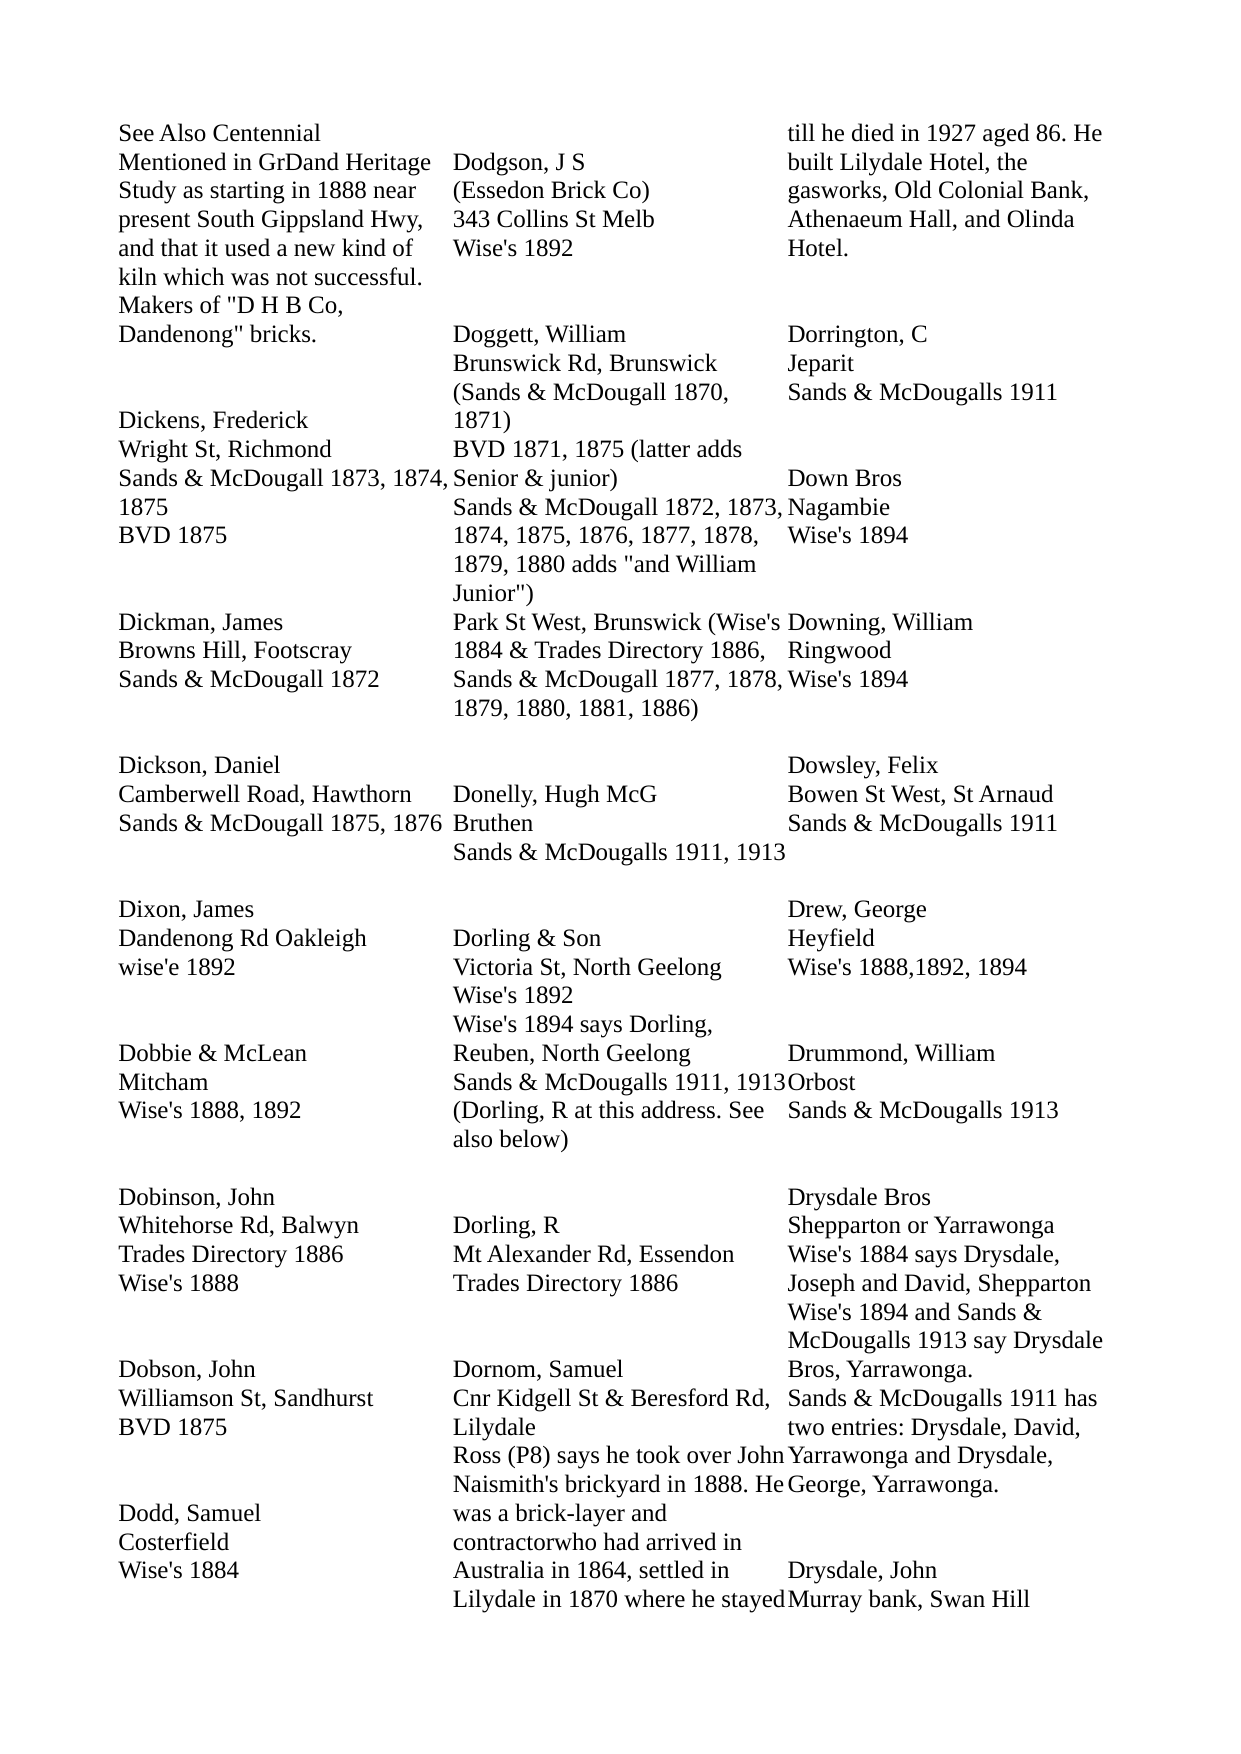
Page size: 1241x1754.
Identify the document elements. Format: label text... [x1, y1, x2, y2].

text Dickman, James [118, 607, 453, 636]
text Sands & McDougall 1872, 1873, 1874, 1875, 1876, 1877, 1878, 1879, 1880 adds "and William Junior") [453, 492, 787, 607]
text Bruthen [453, 808, 787, 837]
text See Also Centennial [118, 118, 453, 147]
text Dixon, James [118, 894, 453, 923]
text Sands & McDougall 1873, 1874, 1875 [118, 463, 453, 521]
text Camberwell Road, Hawthorn [118, 779, 453, 808]
text Wright St, Richmond [118, 434, 453, 463]
text Sands & McDougalls 1911, 1913 (Dorling, R at this address. See also below) [453, 1067, 787, 1153]
text Dodd, Samuel [118, 1498, 453, 1527]
text Dobinson, John [118, 1182, 453, 1211]
text Whitehorse Rd, Balwyn [118, 1211, 453, 1239]
text Wise's 1888 [118, 1268, 453, 1297]
text Sands & McDougall 1875, 1876 [118, 808, 453, 837]
text Costerfield [118, 1527, 453, 1556]
text Dornom, Samuel [453, 1354, 787, 1383]
text Drysdale, John [787, 1556, 1122, 1584]
text Dorling, R [453, 1211, 787, 1239]
text Bowen St West, St Arnaud [787, 779, 1122, 808]
text Cnr Kidgell St & Beresford Rd, Lilydale [453, 1383, 787, 1441]
text Dowsley, Felix [787, 751, 1122, 779]
text Browns Hill, Footscray [118, 636, 453, 664]
text Sands & McDougalls 1913 [787, 1096, 1122, 1124]
text Drysdale Bros [787, 1182, 1122, 1211]
text Sands & McDougall 1872 [118, 664, 453, 693]
text Sands & McDougalls 1911 has two entries: Drysdale, David, Yarrawonga and Drysdale, George, Yarrawonga. [787, 1383, 1122, 1498]
text Wise's 1888, 1892 [118, 1096, 453, 1124]
text BVD 1875 [118, 521, 453, 549]
text Brunswick Rd, Brunswick (Sands & McDougall 1870, 1871) [453, 348, 787, 434]
text Wise's 1894 and Sands & McDougalls 1913 say Drysdale Bros, Yarrawonga. [787, 1297, 1122, 1383]
text Murray bank, Swan Hill [787, 1584, 1122, 1613]
text Mt Alexander Rd, Essendon [453, 1239, 787, 1268]
text BVD 1871, 1875 (latter adds Senior & junior) [453, 434, 787, 492]
text Trades Directory 1886 [118, 1239, 453, 1268]
text till he died in 1927 aged 86. He built Lilydale Hotel, the gasworks, Old Colonial Bank, Athenaeum Hall, and Olinda Hotel. [787, 118, 1122, 262]
text Park St West, Brunswick (Wise's 1884 & Trades Directory 1886, Sands & McDougall 1877, 1878, 1879, 1880, 1881, 1886) [453, 607, 787, 722]
text wise'e 1892 [118, 952, 453, 981]
text Dodgson, J S [453, 147, 787, 176]
text Dorrington, C [787, 319, 1122, 348]
text Orbost [787, 1067, 1122, 1096]
text Victoria St, North Geelong [453, 952, 787, 981]
text Dickson, Daniel [118, 751, 453, 779]
text Wise's 1888,1892, 1894 [787, 952, 1122, 981]
text Dickens, Frederick [118, 406, 453, 434]
text Trades Directory 1886 [453, 1268, 787, 1297]
text Dorling & Son [453, 923, 787, 952]
text Wise's 1892 [453, 981, 787, 1009]
text Jeparit [787, 348, 1122, 377]
text Dobson, John [118, 1354, 453, 1383]
text Down Bros [787, 463, 1122, 492]
text Mentioned in GrDand Heritage Study as starting in 1888 near present South Gippsland Hwy, and that it used a new kind of kiln which was not successful. [118, 147, 453, 291]
text Dandenong Rd Oakleigh [118, 923, 453, 952]
text Ringwood [787, 636, 1122, 664]
text Doggett, William [453, 319, 787, 348]
text Sands & McDougalls 1911 [787, 808, 1122, 837]
text Ross (P8) says he took over John Naismith's brickyard in 1888. He was a brick-layer and contractorwho had arrived in Australia in 1864, settled in Lilydale in 1870 where he stayed [453, 1441, 787, 1613]
text Shepparton or Yarrawonga [787, 1211, 1122, 1239]
text BVD 1875 [118, 1412, 453, 1441]
text Wise's 1892 [453, 233, 787, 262]
text Donelly, Hugh McG [453, 779, 787, 808]
text Wise's 1894 says Dorling, Reuben, North Geelong [453, 1009, 787, 1067]
text 343 Collins St Melb [453, 204, 787, 233]
text (Essedon Brick Co) [453, 176, 787, 204]
text Downing, William [787, 607, 1122, 636]
text Mitcham [118, 1067, 453, 1096]
text Wise's 1894 [787, 664, 1122, 693]
text Wise's 1884 [118, 1556, 453, 1584]
text Nagambie [787, 492, 1122, 521]
text Williamson St, Sandhurst [118, 1383, 453, 1412]
text Drummond, William [787, 1038, 1122, 1067]
text Heyfield [787, 923, 1122, 952]
text Drew, George [787, 894, 1122, 923]
text Wise's 1884 says Drysdale, Joseph and David, Shepparton [787, 1239, 1122, 1297]
text Sands & McDougalls 1911, 1913 [453, 837, 787, 866]
text Wise's 1894 [787, 521, 1122, 549]
text Makers of "D H B Co, Dandenong" bricks. [118, 291, 453, 348]
text Sands & McDougalls 1911 [787, 377, 1122, 406]
text Dobbie & McLean [118, 1038, 453, 1067]
